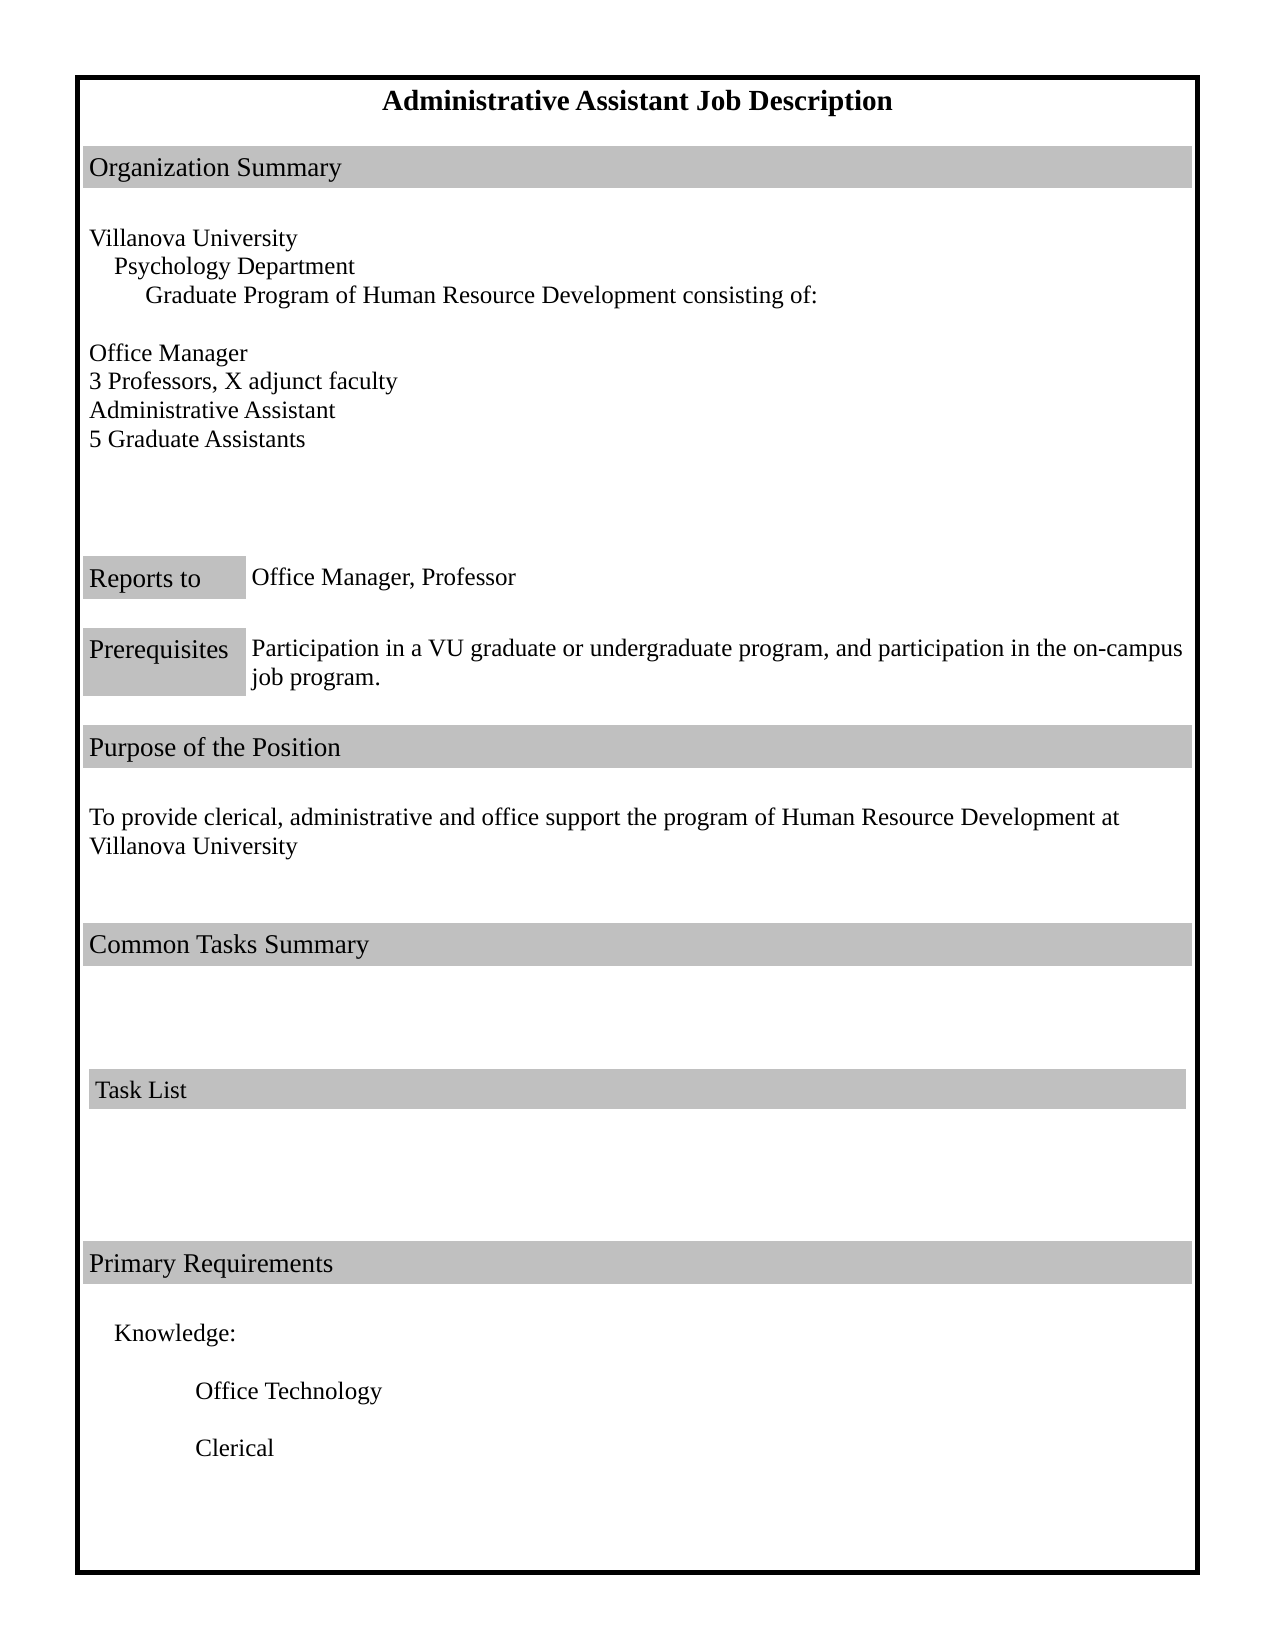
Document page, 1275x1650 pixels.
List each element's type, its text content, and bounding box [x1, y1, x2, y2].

text Administrative Assistant Job Description [83, 83, 1192, 117]
table_header Task List [89, 1069, 1186, 1109]
table_cell Villanova University Psychology Department Graduate Program of Human Resource Development consisting of: Office Manager 3 Professors, X adjunct faculty Administrative Assistant 5 Graduate Assistants [83, 188, 1192, 487]
table_cell [83, 487, 1192, 527]
table_cell [83, 1035, 1192, 1213]
table_header Organization Summary [83, 146, 1192, 188]
table_cell [89, 1109, 1186, 1178]
table_cell [83, 966, 1192, 1034]
table_header Office Manager, Professor [246, 556, 1191, 599]
table_cell Knowledge: Office Technology Clerical [83, 1284, 1192, 1497]
table_header Purpose of the Position [83, 725, 1192, 768]
table_header Common Tasks Summary [83, 923, 1192, 966]
table_header Reports to [83, 556, 246, 599]
table_header Prerequisites [83, 628, 246, 696]
table_header Primary Requirements [83, 1241, 1192, 1284]
table_header Participation in a VU graduate or undergraduate program, and participation in the on-campus job program. [246, 628, 1191, 696]
table_cell To provide clerical, administrative and office support the program of Human Resource Development at Villanova University [83, 768, 1192, 894]
